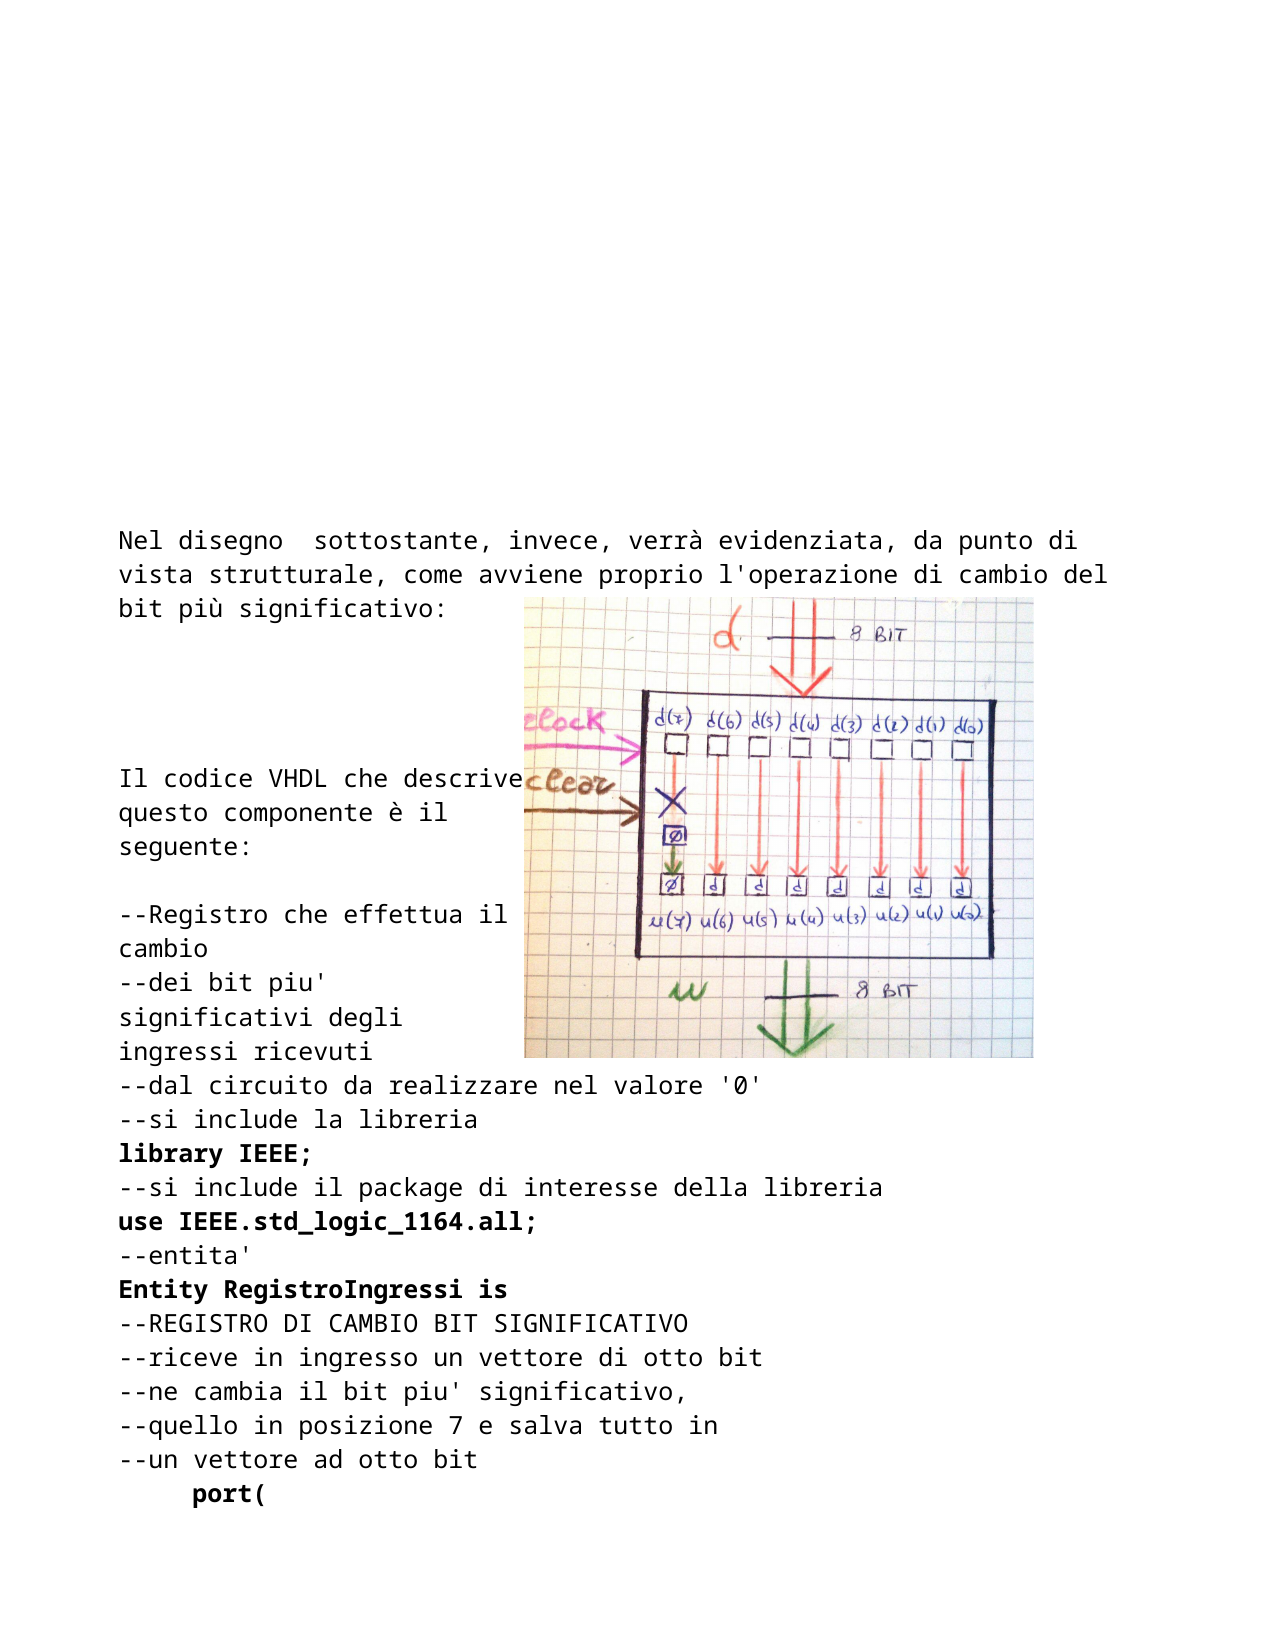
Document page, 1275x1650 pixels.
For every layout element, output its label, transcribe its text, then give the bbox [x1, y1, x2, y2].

text --riceve in ingresso un vettore di otto bit [118, 1340, 1157, 1374]
text [1034, 897, 1157, 965]
text --REGISTRO DI CAMBIO BIT SIGNIFICATIVO [118, 1306, 1157, 1340]
text library IEEE; [118, 1135, 1157, 1169]
text --si include il package di interesse della libreria [118, 1169, 1157, 1203]
text port( [118, 1476, 1157, 1510]
text Il codice VHDL che descrive questo componente è il seguente: [118, 761, 524, 863]
text --entita' [118, 1238, 1157, 1272]
text use IEEE.std_logic_1164.all; [118, 1203, 1157, 1238]
text --dal circuito da realizzare nel valore '0' [118, 1067, 1157, 1101]
picture [524, 597, 1034, 1058]
text [1034, 761, 1157, 863]
text --un vettore ad otto bit [118, 1442, 1157, 1476]
text Entity RegistroIngressi is [118, 1272, 1157, 1306]
text Nel disegno sottostante, invece, verrà evidenziata, da punto di vista strutturale, come avviene proprio l'operazione di cambio del bit più significativo: [118, 522, 1157, 624]
text --dei bit piu' significativi degli ingressi ricevuti [118, 965, 1157, 1067]
text --quello in posizione 7 e salva tutto in [118, 1408, 1157, 1442]
text --si include la libreria [118, 1101, 1157, 1135]
text --Registro che effettua il cambio [118, 897, 524, 965]
text --ne cambia il bit piu' significativo, [118, 1374, 1157, 1408]
